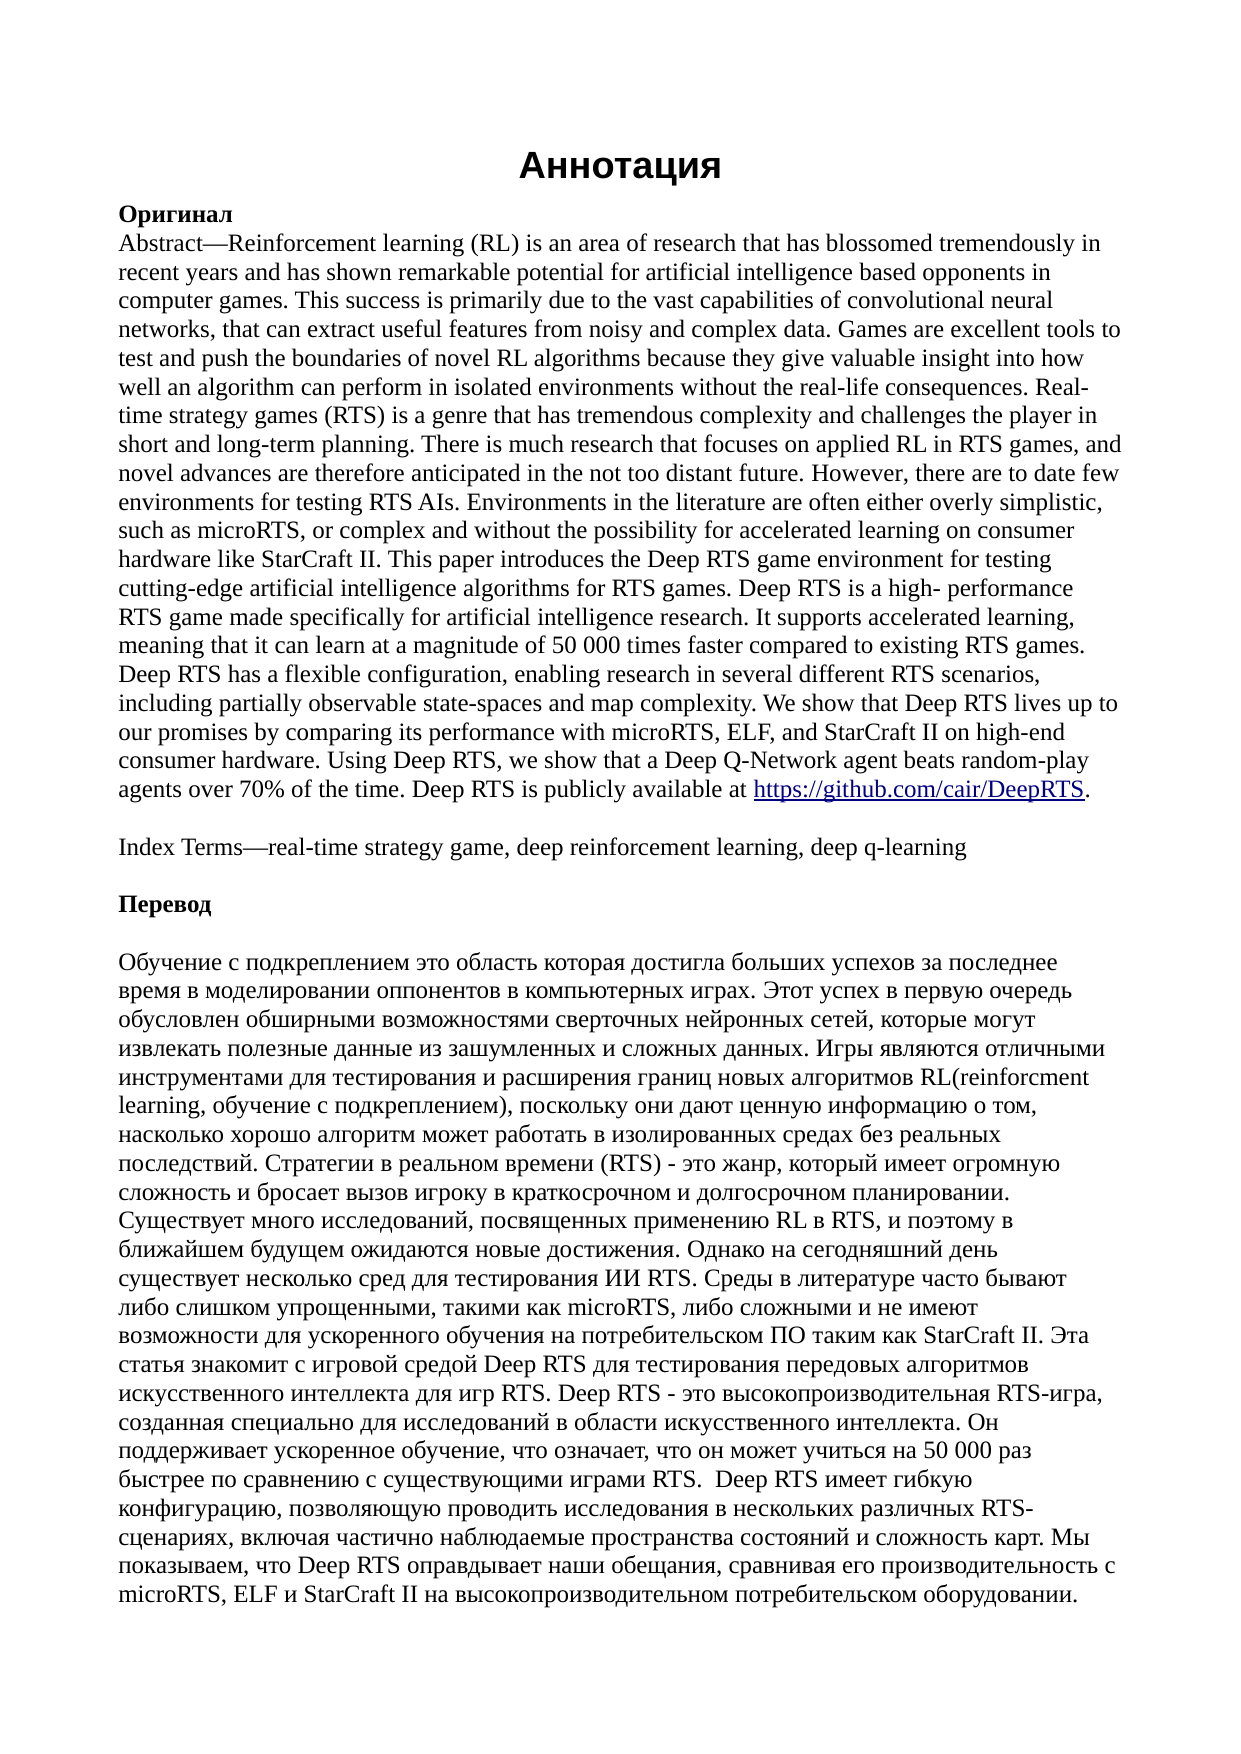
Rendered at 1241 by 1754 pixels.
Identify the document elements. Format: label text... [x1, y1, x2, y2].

text Abstract—Reinforcement learning (RL) is an area of research that has blossomed tremendously in recent years and has shown remarkable potential for artificial intelligence based opponents in computer games. This success is primarily due to the vast capabilities of convolutional neural networks, that can extract useful features from noisy and complex data. Games are excellent tools to test and push the boundaries of novel RL algorithms because they give valuable insight into how well an algorithm can perform in isolated environments without the real-life consequences. Real-time strategy games (RTS) is a genre that has tremendous complexity and challenges the player in short and long-term planning. There is much research that focuses on applied RL in RTS games, and novel advances are therefore anticipated in the not too distant future. However, there are to date few environments for testing RTS AIs. Environments in the literature are often either overly simplistic, such as microRTS, or complex and without the possibility for accelerated learning on consumer hardware like StarCraft II. This paper introduces the Deep RTS game environment for testing cutting-edge artificial intelligence algorithms for RTS games. Deep RTS is a high- performance RTS game made specifically for artificial intelligence research. It supports accelerated learning, meaning that it can learn at a magnitude of 50 000 times faster compared to existing RTS games. Deep RTS has a flexible configuration, enabling research in several different RTS scenarios, including partially observable state-spaces and map complexity. We show that Deep RTS lives up to our promises by comparing its performance with microRTS, ELF, and StarCraft II on high-end consumer hardware. Using Deep RTS, we show that a Deep Q-Network agent beats random-play agents over 70% of the time. Deep RTS is publicly available at https://github.com/cair/DeepRTS. [118, 228, 1122, 803]
text Перевод [118, 889, 1122, 918]
subtitle Аннотация [118, 143, 1122, 187]
text Обучение с подкреплением это область которая достигла больших успехов за последнее время в моделировании оппонентов в компьютерных играх. Этот успех в первую очередь обусловлен обширными возможностями сверточных нейронных сетей, которые могут извлекать полезные данные из зашумленных и сложных данных. Игры являются отличными инструментами для тестирования и расширения границ новых алгоритмов RL(reinforcment learning, обучение с подкреплением), поскольку они дают ценную информацию о том, насколько хорошо алгоритм может работать в изолированных средах без реальных последствий. Стратегии в реальном времени (RTS) - это жанр, который имеет огромную сложность и бросает вызов игроку в краткосрочном и долгосрочном планировании. Существует много исследований, посвященных применению RL в RTS, и поэтому в ближайшем будущем ожидаются новые достижения. Однако на сегодняшний день существует несколько сред для тестирования ИИ RTS. Среды в литературе часто бывают либо слишком упрощенными, такими как microRTS, либо сложными и не имеют возможности для ускоренного обучения на потребительском ПО таким как StarCraft II. Эта статья знакомит с игровой средой Deep RTS для тестирования передовых алгоритмов искусственного интеллекта для игр RTS. Deep RTS - это высокопроизводительная RTS-игра, созданная специально для исследований в области искусственного интеллекта. Он поддерживает ускоренное обучение, что означает, что он может учиться на 50 000 раз быстрее по сравнению с существующими играми RTS. Deep RTS имеет гибкую конфигурацию, позволяющую проводить исследования в нескольких различных RTS-сценариях, включая частично наблюдаемые пространства состояний и сложность карт. Мы показываем, что Deep RTS оправдывает наши обещания, сравнивая его производительность с microRTS, ELF и StarCraft II на высокопроизводительном потребительском оборудовании. [118, 947, 1122, 1608]
text Оригинал [118, 199, 1122, 228]
text Index Terms—real-time strategy game, deep reinforcement learning, deep q-learning [118, 832, 1122, 861]
